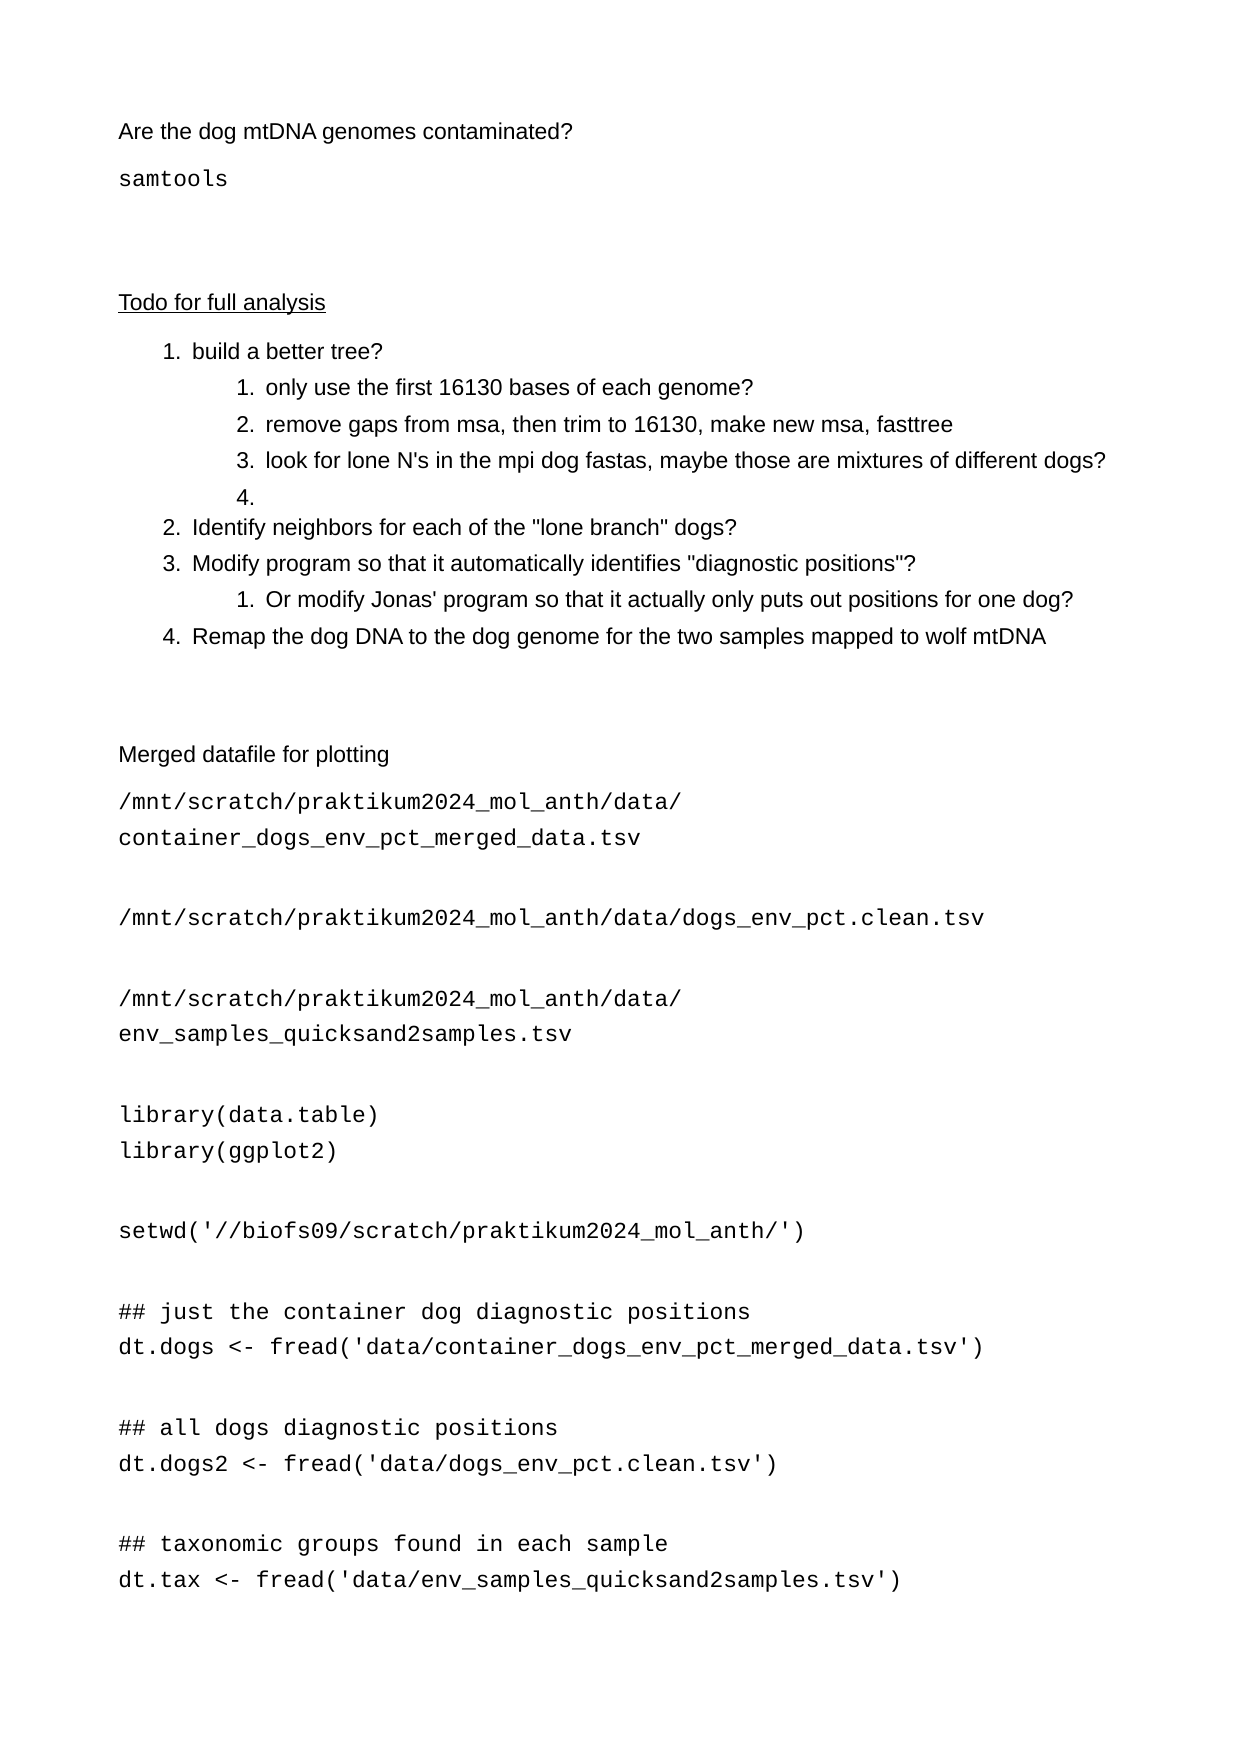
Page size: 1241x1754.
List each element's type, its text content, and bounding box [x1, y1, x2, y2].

text /mnt/scratch/praktikum2024_mol_anth/data/container_dogs_env_pct_merged_data.tsv [118, 790, 1122, 852]
list Or modify Jonas' program so that it actually only puts out positions for one dog? [236, 586, 1122, 613]
text ## all dogs diagnostic positions [118, 1416, 1122, 1442]
subtitle Todo for full analysis [118, 289, 1122, 316]
text dt.dogs <- fread('data/container_dogs_env_pct_merged_data.tsv') [118, 1336, 1122, 1362]
subtitle Merged datafile for plotting [118, 741, 1122, 768]
text /mnt/scratch/praktikum2024_mol_anth/data/dogs_env_pct.clean.tsv [118, 906, 1122, 932]
text ## just the container dog diagnostic positions [118, 1300, 1122, 1326]
text library(data.table) [118, 1103, 1122, 1129]
text dt.dogs2 <- fread('data/dogs_env_pct.clean.tsv') [118, 1452, 1122, 1478]
text dt.tax <- fread('data/env_samples_quicksand2samples.tsv') [118, 1568, 1122, 1594]
text setwd('//biofs09/scratch/praktikum2024_mol_anth/') [118, 1219, 1122, 1245]
text samtools [118, 167, 1122, 193]
list remove gaps from msa, then trim to 16130, make new msa, fasttree [236, 411, 1122, 437]
list build a better tree? [162, 338, 1122, 364]
list only use the first 16130 bases of each genome? [236, 374, 1122, 401]
text library(ggplot2) [118, 1139, 1122, 1165]
subtitle Are the dog mtDNA genomes contaminated? [118, 118, 1122, 144]
text ## taxonomic groups found in each sample [118, 1532, 1122, 1558]
list look for lone N's in the mpi dog fastas, maybe those are mixtures of different dogs? [236, 447, 1122, 473]
list Modify program so that it automatically identifies "diagnostic positions"? [162, 550, 1122, 576]
list Remap the dog DNA to the dog genome for the two samples mapped to wolf mtDNA [162, 623, 1122, 649]
text /mnt/scratch/praktikum2024_mol_anth/data/env_samples_quicksand2samples.tsv [118, 987, 1122, 1049]
list Identify neighbors for each of the "lone branch" dogs? [162, 514, 1122, 540]
